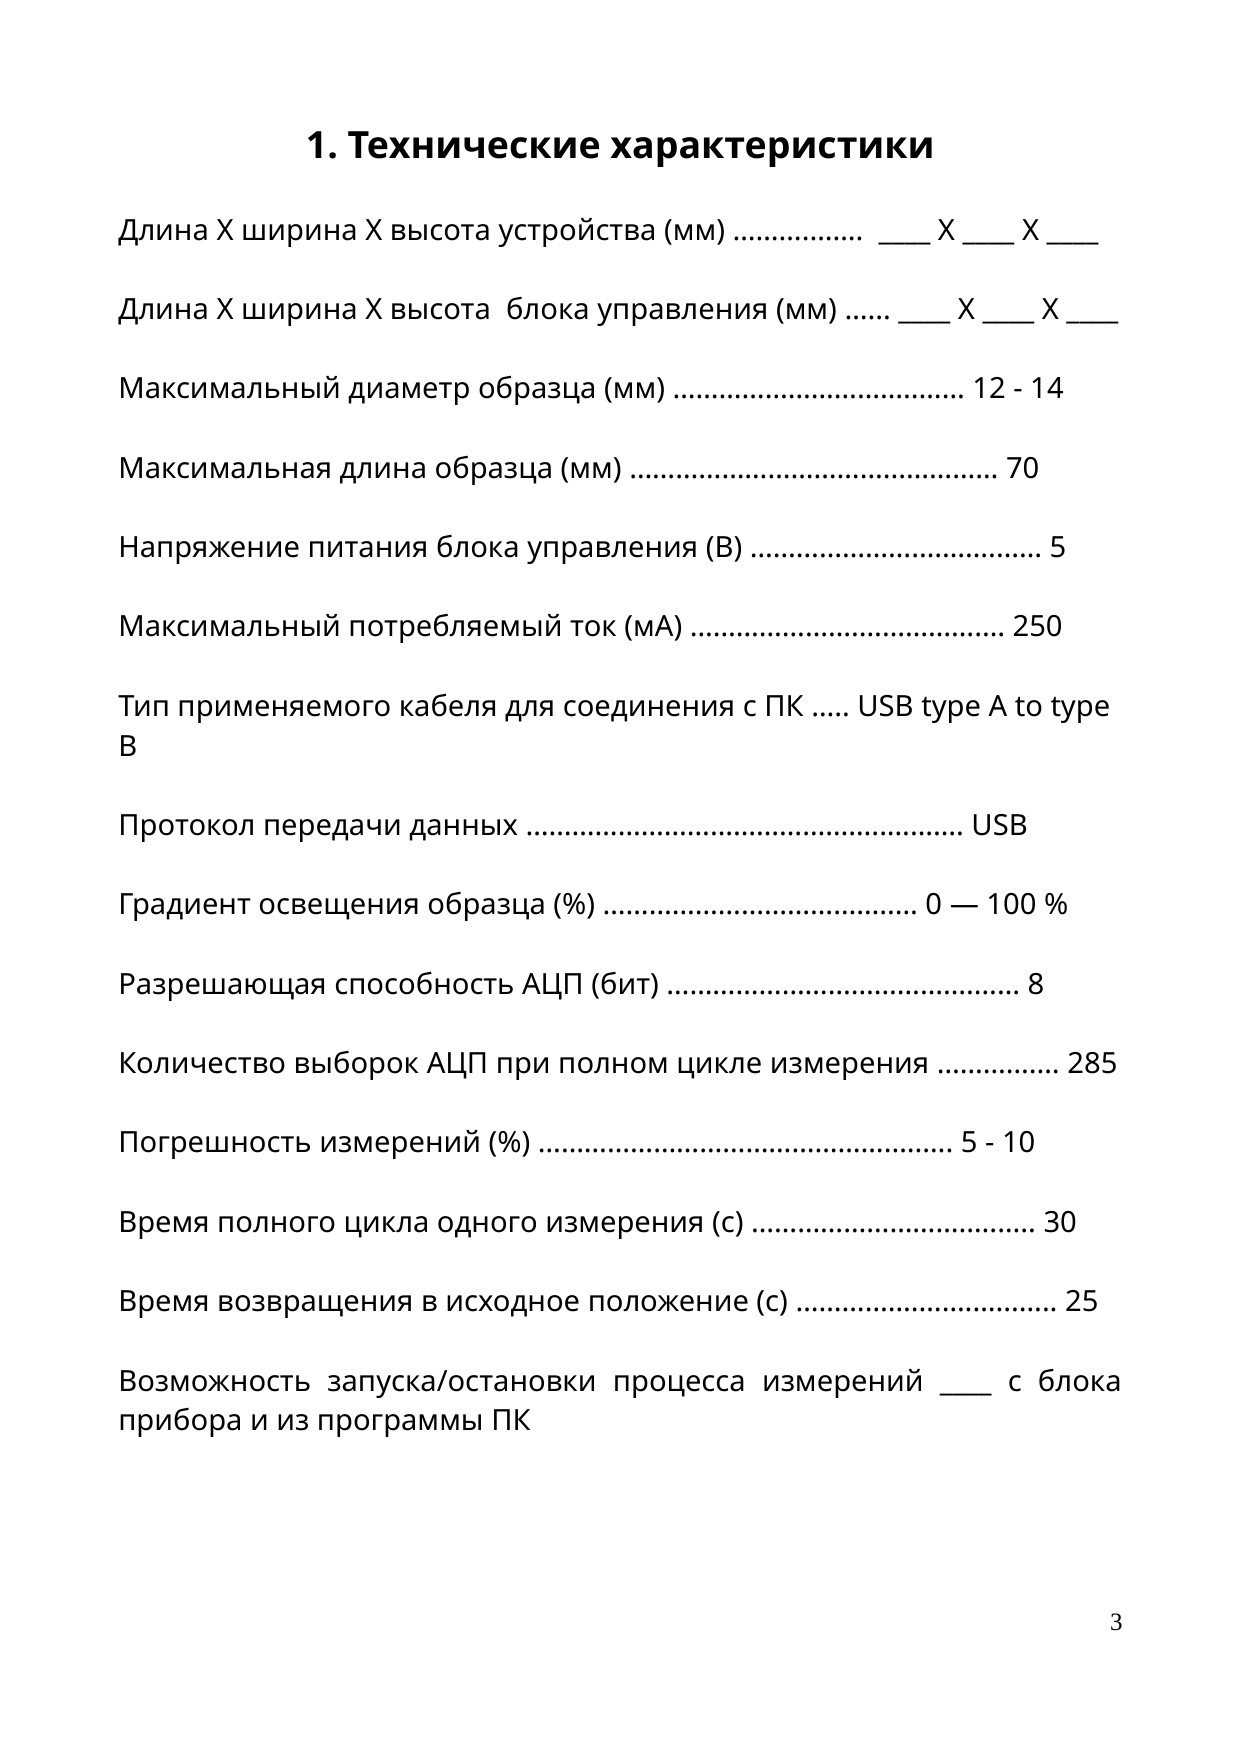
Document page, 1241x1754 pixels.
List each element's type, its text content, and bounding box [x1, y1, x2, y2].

text 1. Технические характеристики [118, 118, 1122, 169]
text Время полного цикла одного измерения (с) ……………………….….….. 30 [118, 1201, 1122, 1241]
text Тип применяемого кабеля для соединения с ПК ….. USB type A to type B [118, 685, 1122, 764]
text Градиент освещения образца (%) ………………………………..… 0 — 100 % [118, 883, 1122, 923]
text Максимальный потребляемый ток (мА) ………………….…………….… 250 [118, 606, 1122, 645]
text Разрешающая способность АЦП (бит) ………………………………….…… 8 [118, 963, 1122, 1003]
text Длина Х ширина Х высота устройства (мм) ……….……. ____ Х ____ Х ____ [118, 209, 1122, 248]
text Длина Х ширина Х высота блока управления (мм) …... ____ Х ____ Х ____ [118, 288, 1122, 328]
text Возможность запуска/остановки процесса измерений ____ с блока прибора и из программы ПК [118, 1360, 1122, 1439]
text Напряжение питания блока управления (В) ………………….……….…… 5 [118, 526, 1122, 566]
text Максимальная длина образца (мм) ……………………………...………… 70 [118, 447, 1122, 487]
text Время возвращения в исходное положение (с) …………….…….…...….. 25 [118, 1280, 1122, 1320]
text Максимальный диаметр образца (мм) …………………………..…… 12 - 14 [118, 368, 1122, 407]
text Погрешность измерений (%) ……………………………………….….…. 5 - 10 [118, 1122, 1122, 1161]
text Протокол передачи данных ………………………………………..………. USB [118, 804, 1122, 844]
text Количество выборок АЦП при полном цикле измерения ………….… 285 [118, 1042, 1122, 1082]
